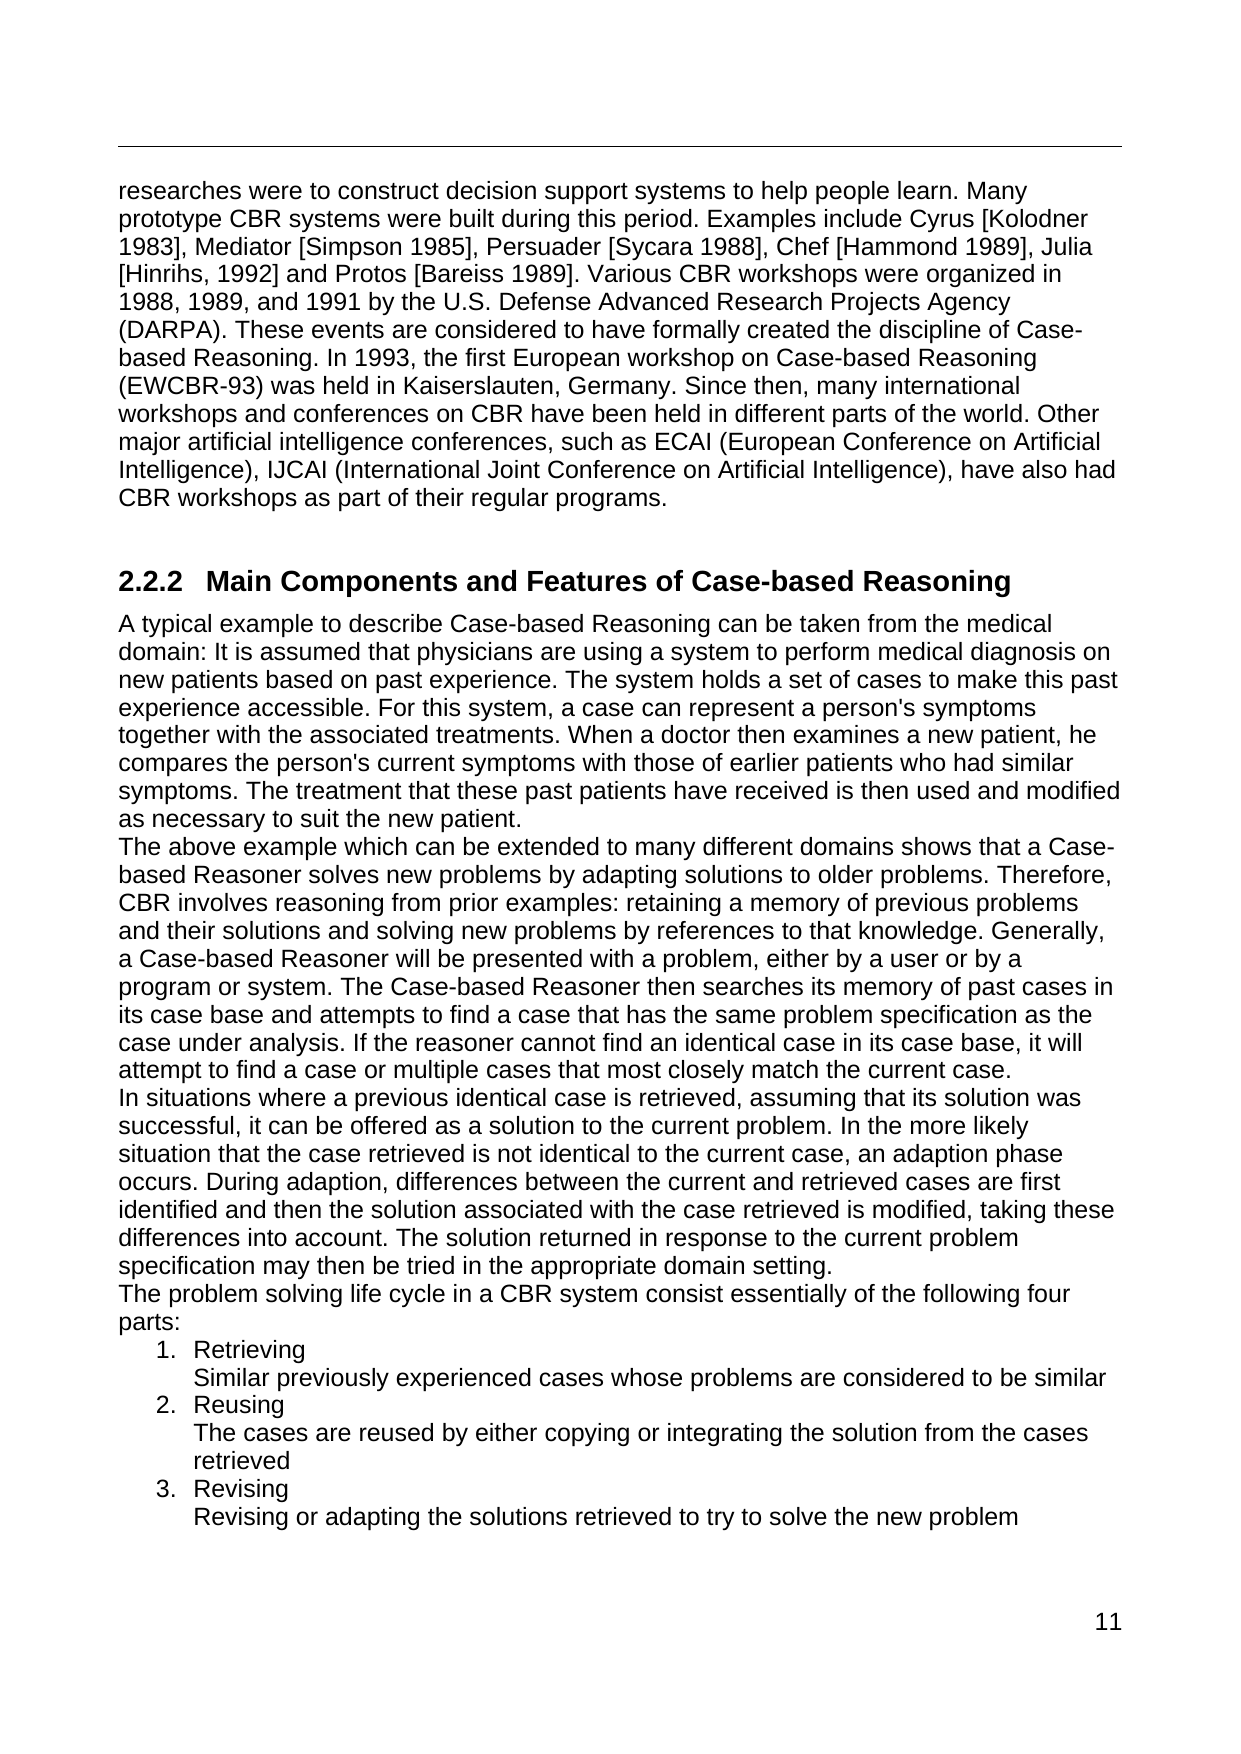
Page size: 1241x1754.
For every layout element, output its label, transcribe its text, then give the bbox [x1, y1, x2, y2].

list Reusing The cases are reused by either copying or integrating the solution from the cases retrieved [156, 1391, 1122, 1475]
list Retrieving Similar previously experienced cases whose problems are considered to be similar [156, 1335, 1122, 1391]
list Revising Revising or adapting the solutions retrieved to try to solve the new problem [156, 1475, 1122, 1531]
text A typical example to describe Case-based Reasoning can be taken from the medical domain: It is assumed that physicians are using a system to perform medical diagnosis on new patients based on past experience. The system holds a set of cases to make this past experience accessible. For this system, a case can represent a person's symptoms together with the associated treatments. When a doctor then examines a new patient, he compares the person's current symptoms with those of earlier patients who had similar symptoms. The treatment that these past patients have received is then used and modified as necessary to suit the new patient. [118, 609, 1122, 833]
subtitle Main Components and Features of Case-based Reasoning [118, 564, 1122, 597]
text The above example which can be extended to many different domains shows that a Case-based Reasoner solves new problems by adapting solutions to older problems. Therefore, CBR involves reasoning from prior examples: retaining a memory of previous problems and their solutions and solving new problems by references to that knowledge. Generally, a Case-based Reasoner will be presented with a problem, either by a user or by a program or system. The Case-based Reasoner then searches its memory of past cases in its case base and attempts to find a case that has the same problem specification as the case under analysis. If the reasoner cannot find an identical case in its case base, it will attempt to find a case or multiple cases that most closely match the current case. [118, 833, 1122, 1084]
text The problem solving life cycle in a CBR system consist essentially of the following four parts: [118, 1279, 1122, 1335]
text researches were to construct decision support systems to help people learn. Many prototype CBR systems were built during this period. Examples include Cyrus [Kolodner 1983], Mediator [Simpson 1985], Persuader [Sycara 1988], Chef [Hammond 1989], Julia [Hinrihs, 1992] and Protos [Bareiss 1989]. Various CBR workshops were organized in 1988, 1989, and 1991 by the U.S. Defense Advanced Research Projects Agency (DARPA). These events are considered to have formally created the discipline of Case-based Reasoning. In 1993, the first European workshop on Case-based Reasoning (EWCBR-93) was held in Kaiserslauten, Germany. Since then, many international workshops and conferences on CBR have been held in different parts of the world. Other major artificial intelligence conferences, such as ECAI (European Conference on Artificial Intelligence), IJCAI (International Joint Conference on Artificial Intelligence), have also had CBR workshops as part of their regular programs. [118, 177, 1122, 512]
text In situations where a previous identical case is retrieved, assuming that its solution was successful, it can be offered as a solution to the current problem. In the more likely situation that the case retrieved is not identical to the current case, an adaption phase occurs. During adaption, differences between the current and retrieved cases are first identified and then the solution associated with the case retrieved is modified, taking these differences into account. The solution returned in response to the current problem specification may then be tried in the appropriate domain setting. [118, 1084, 1122, 1279]
